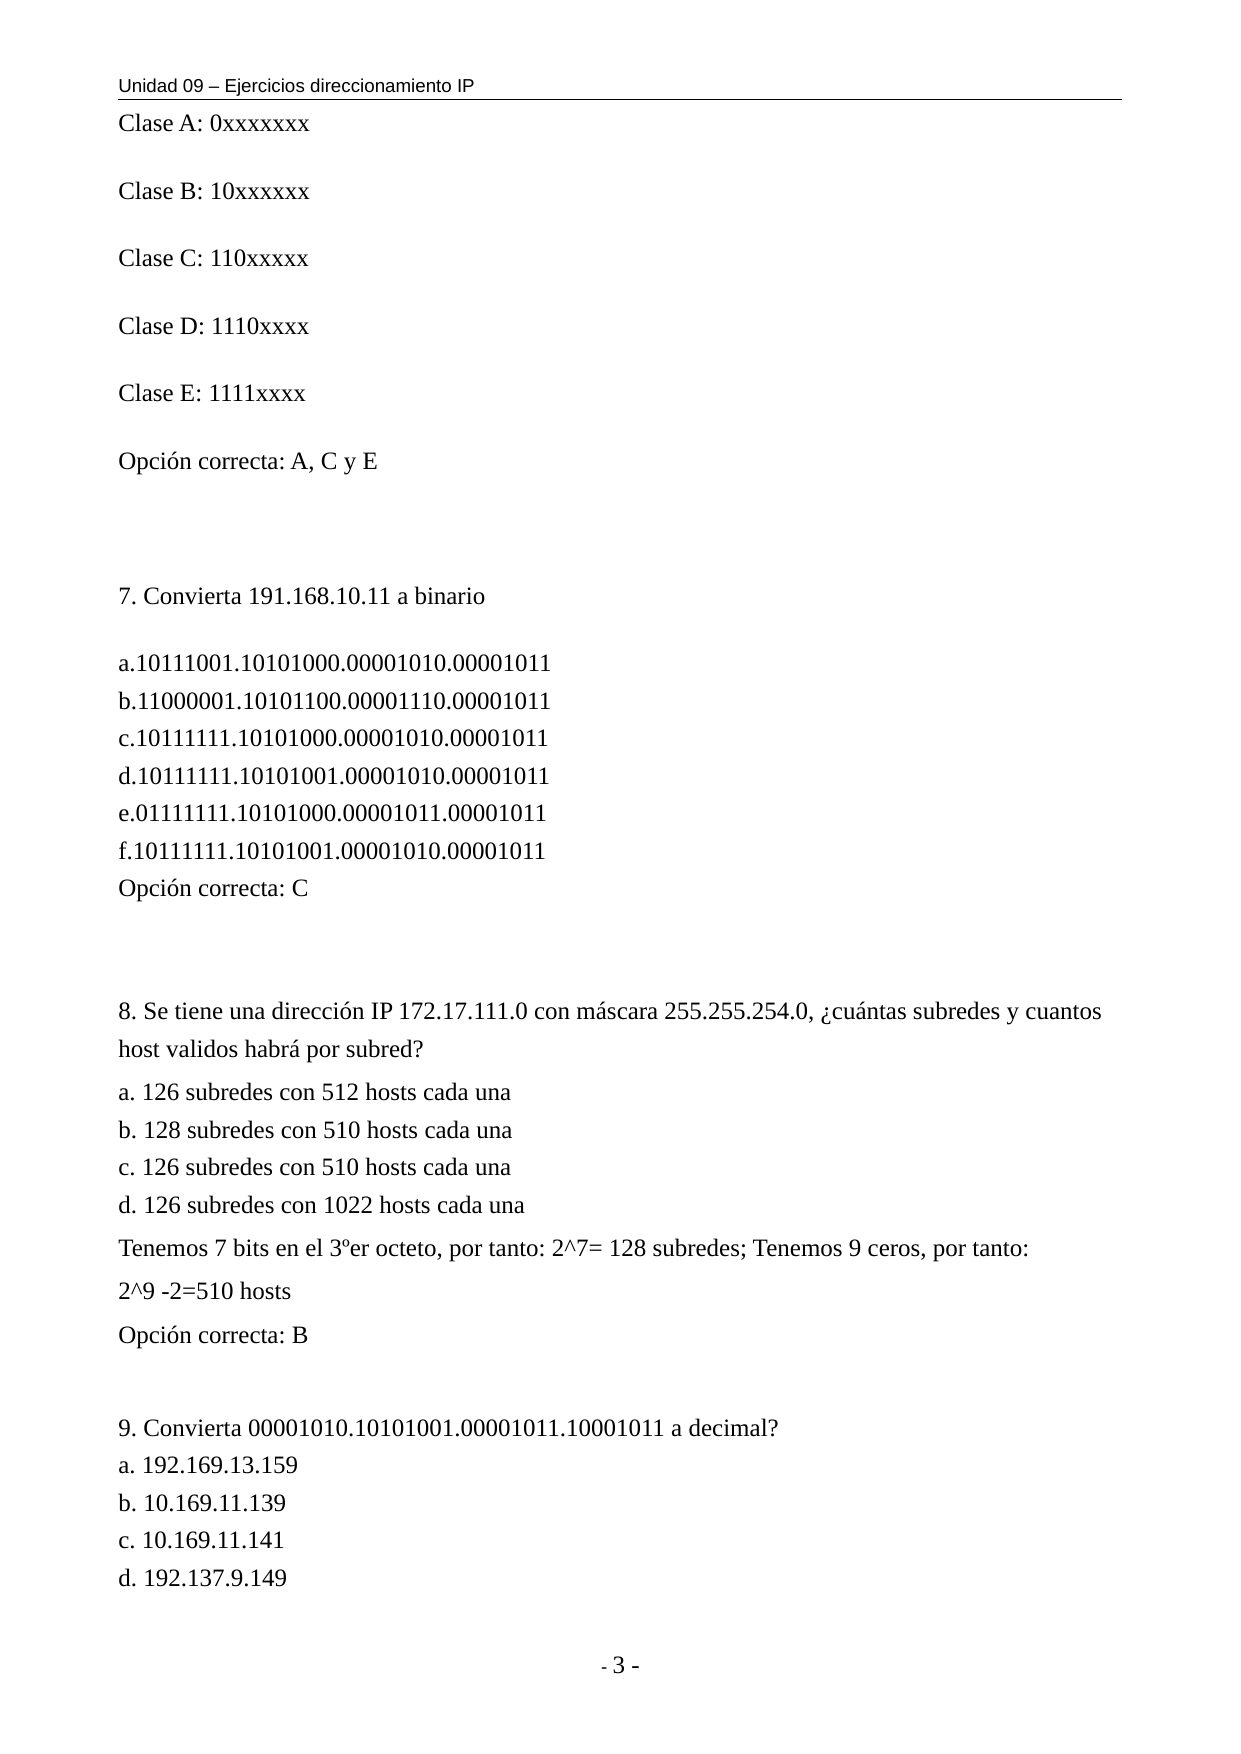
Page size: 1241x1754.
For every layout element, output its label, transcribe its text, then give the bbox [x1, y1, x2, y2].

text Clase E: 1111xxxx [118, 370, 1122, 407]
text 7. Convierta 191.168.10.11 a binario [118, 572, 1122, 610]
text 8. Se tiene una dirección IP 172.17.111.0 con máscara 255.255.254.0, ¿cuántas subredes y cuantos host validos habrá por subred? [118, 988, 1122, 1063]
text Clase D: 1110xxxx [118, 302, 1122, 340]
text Clase C: 110xxxxx [118, 235, 1122, 272]
text Clase B: 10xxxxxx [118, 167, 1122, 205]
text 2^9 -2=510 hosts [118, 1268, 1122, 1305]
text a.10111001.10101000.00001010.00001011 b.11000001.10101100.00001110.00001011 c.10111111.10101000.00001010.00001011 d.10111111.10101001.00001010.00001011 e.01111111.10101000.00001011.00001011 f.10111111.10101001.00001010.00001011 Opción correcta: C [118, 640, 1122, 902]
text a. 126 subredes con 512 hosts cada una b. 128 subredes con 510 hosts cada una c. 126 subredes con 510 hosts cada una d. 126 subredes con 1022 hosts cada una [118, 1068, 1122, 1218]
text Opción correcta: A, C y E [118, 437, 1122, 475]
text Clase A: 0xxxxxxx [118, 100, 1122, 137]
text Tenemos 7 bits en el 3ºer octeto, por tanto: 2^7= 128 subredes; Tenemos 9 ceros, por tanto: [118, 1224, 1122, 1262]
text 9. Convierta 00001010.10101001.00001011.10001011 a decimal? a. 192.169.13.159 b. 10.169.11.139 c. 10.169.11.141 d. 192.137.9.149 [118, 1404, 1122, 1591]
text Opción correcta: B [118, 1311, 1122, 1386]
